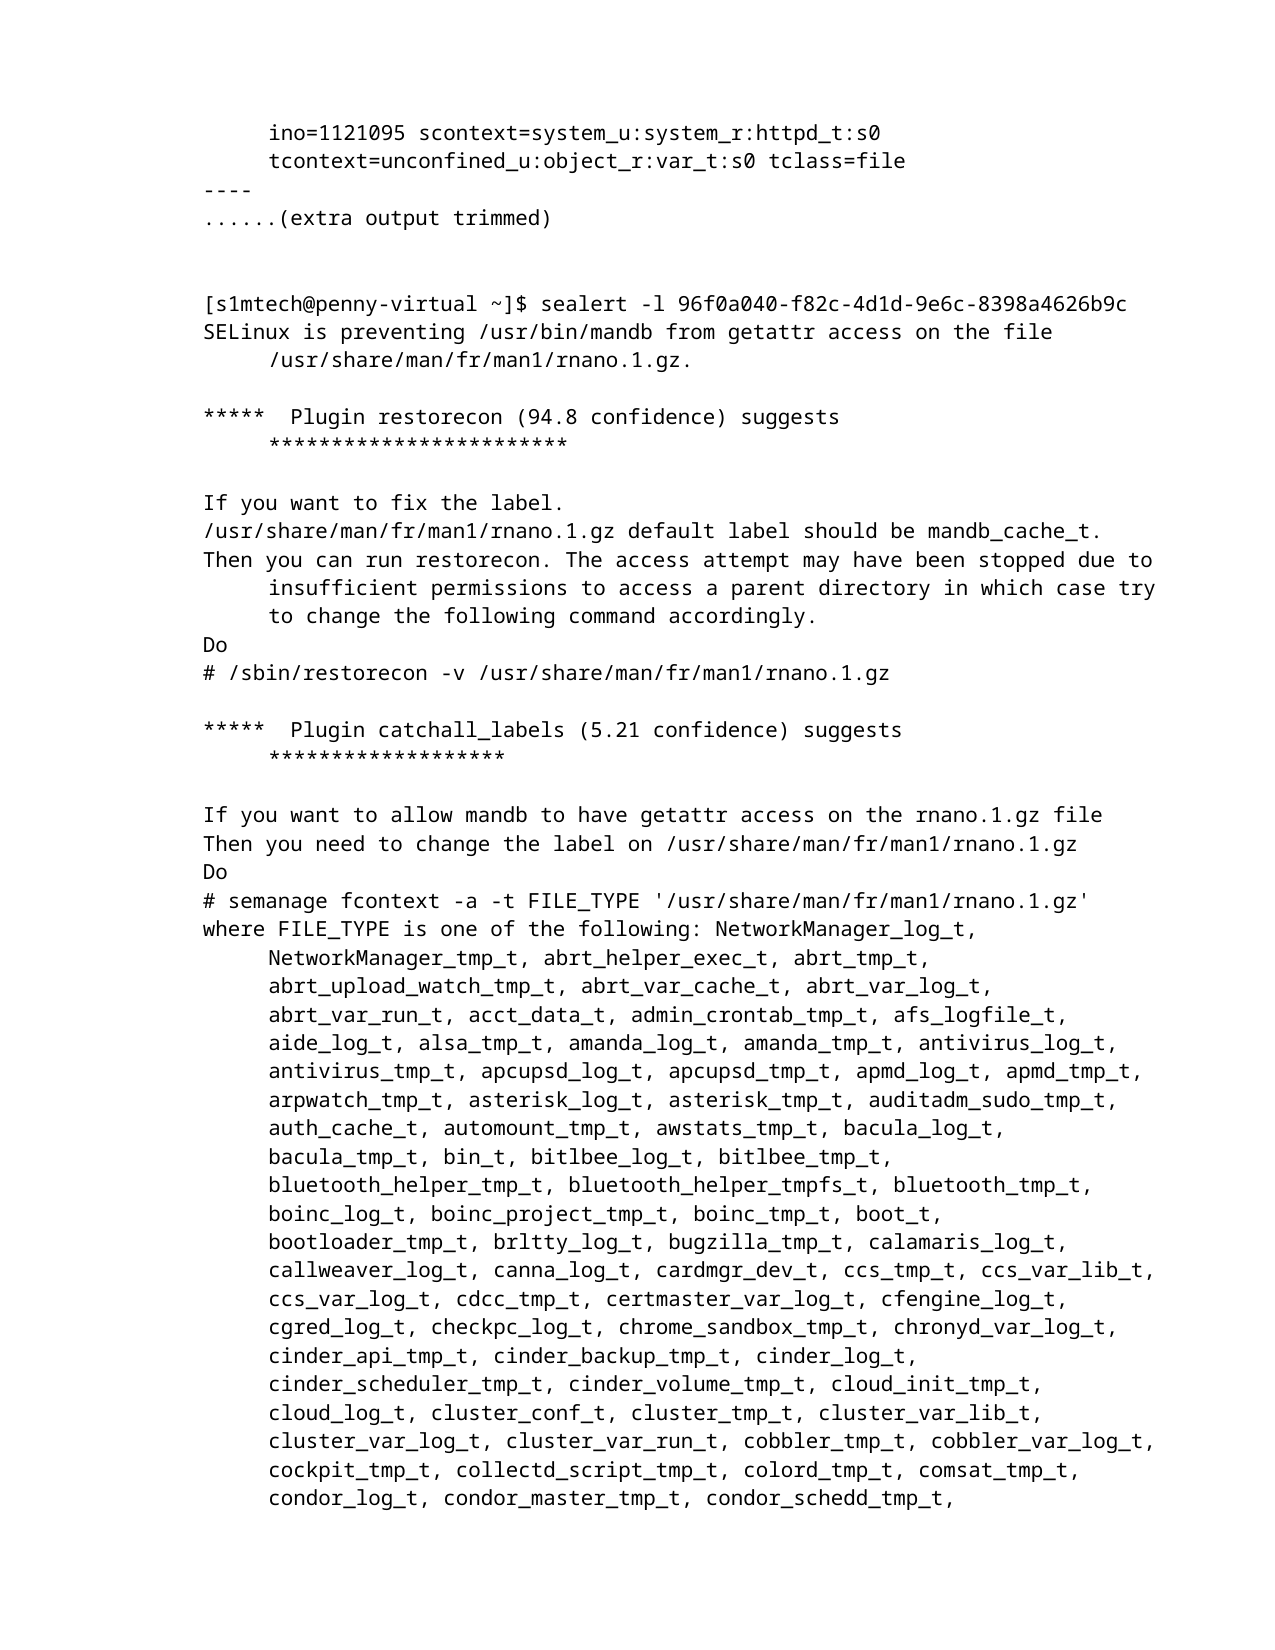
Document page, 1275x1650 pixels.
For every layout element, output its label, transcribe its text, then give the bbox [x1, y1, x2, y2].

text where FILE_TYPE is one of the following: NetworkManager_log_t, NetworkManager_tmp_t, abrt_helper_exec_t, abrt_tmp_t, abrt_upload_watch_tmp_t, abrt_var_cache_t, abrt_var_log_t, abrt_var_run_t, acct_data_t, admin_crontab_tmp_t, afs_logfile_t, aide_log_t, alsa_tmp_t, amanda_log_t, amanda_tmp_t, antivirus_log_t, antivirus_tmp_t, apcupsd_log_t, apcupsd_tmp_t, apmd_log_t, apmd_tmp_t, arpwatch_tmp_t, asterisk_log_t, asterisk_tmp_t, auditadm_sudo_tmp_t, auth_cache_t, automount_tmp_t, awstats_tmp_t, bacula_log_t, bacula_tmp_t, bin_t, bitlbee_log_t, bitlbee_tmp_t, bluetooth_helper_tmp_t, bluetooth_helper_tmpfs_t, bluetooth_tmp_t, boinc_log_t, boinc_project_tmp_t, boinc_tmp_t, boot_t, bootloader_tmp_t, brltty_log_t, bugzilla_tmp_t, calamaris_log_t, callweaver_log_t, canna_log_t, cardmgr_dev_t, ccs_tmp_t, ccs_var_lib_t, ccs_var_log_t, cdcc_tmp_t, certmaster_var_log_t, cfengine_log_t, cgred_log_t, checkpc_log_t, chrome_sandbox_tmp_t, chronyd_var_log_t, cinder_api_tmp_t, cinder_backup_tmp_t, cinder_log_t, cinder_scheduler_tmp_t, cinder_volume_tmp_t, cloud_init_tmp_t, cloud_log_t, cluster_conf_t, cluster_tmp_t, cluster_var_lib_t, cluster_var_log_t, cluster_var_run_t, cobbler_tmp_t, cobbler_var_log_t, cockpit_tmp_t, collectd_script_tmp_t, colord_tmp_t, comsat_tmp_t, condor_log_t, condor_master_tmp_t, condor_schedd_tmp_t, [203, 914, 1157, 1512]
text ***** Plugin catchall_labels (5.21 confidence) suggests ******************* [203, 715, 1157, 772]
text ino=1121095 scontext=system_u:system_r:httpd_t:s0 tcontext=unconfined_u:object_r:var_t:s0 tclass=file [203, 118, 1157, 175]
text If you want to allow mandb to have getattr access on the rnano.1.gz file [203, 801, 1157, 829]
text Do [203, 630, 1157, 658]
text [s1mtech@penny-virtual ~]$ sealert -l 96f0a040-f82c-4d1d-9e6c-8398a4626b9c [203, 289, 1157, 317]
text If you want to fix the label. [203, 488, 1157, 516]
text Then you can run restorecon. The access attempt may have been stopped due to insufficient permissions to access a parent directory in which case try to change the following command accordingly. [203, 545, 1157, 630]
text # /sbin/restorecon -v /usr/share/man/fr/man1/rnano.1.gz [203, 658, 1157, 687]
text Then you need to change the label on /usr/share/man/fr/man1/rnano.1.gz [203, 829, 1157, 857]
text ---- [203, 175, 1157, 203]
text /usr/share/man/fr/man1/rnano.1.gz default label should be mandb_cache_t. [203, 516, 1157, 545]
text SELinux is preventing /usr/bin/mandb from getattr access on the file /usr/share/man/fr/man1/rnano.1.gz. [203, 317, 1157, 374]
text ......(extra output trimmed) [203, 203, 1157, 232]
text Do [203, 857, 1157, 886]
text ***** Plugin restorecon (94.8 confidence) suggests ************************ [203, 402, 1157, 459]
text # semanage fcontext -a -t FILE_TYPE '/usr/share/man/fr/man1/rnano.1.gz' [203, 886, 1157, 914]
